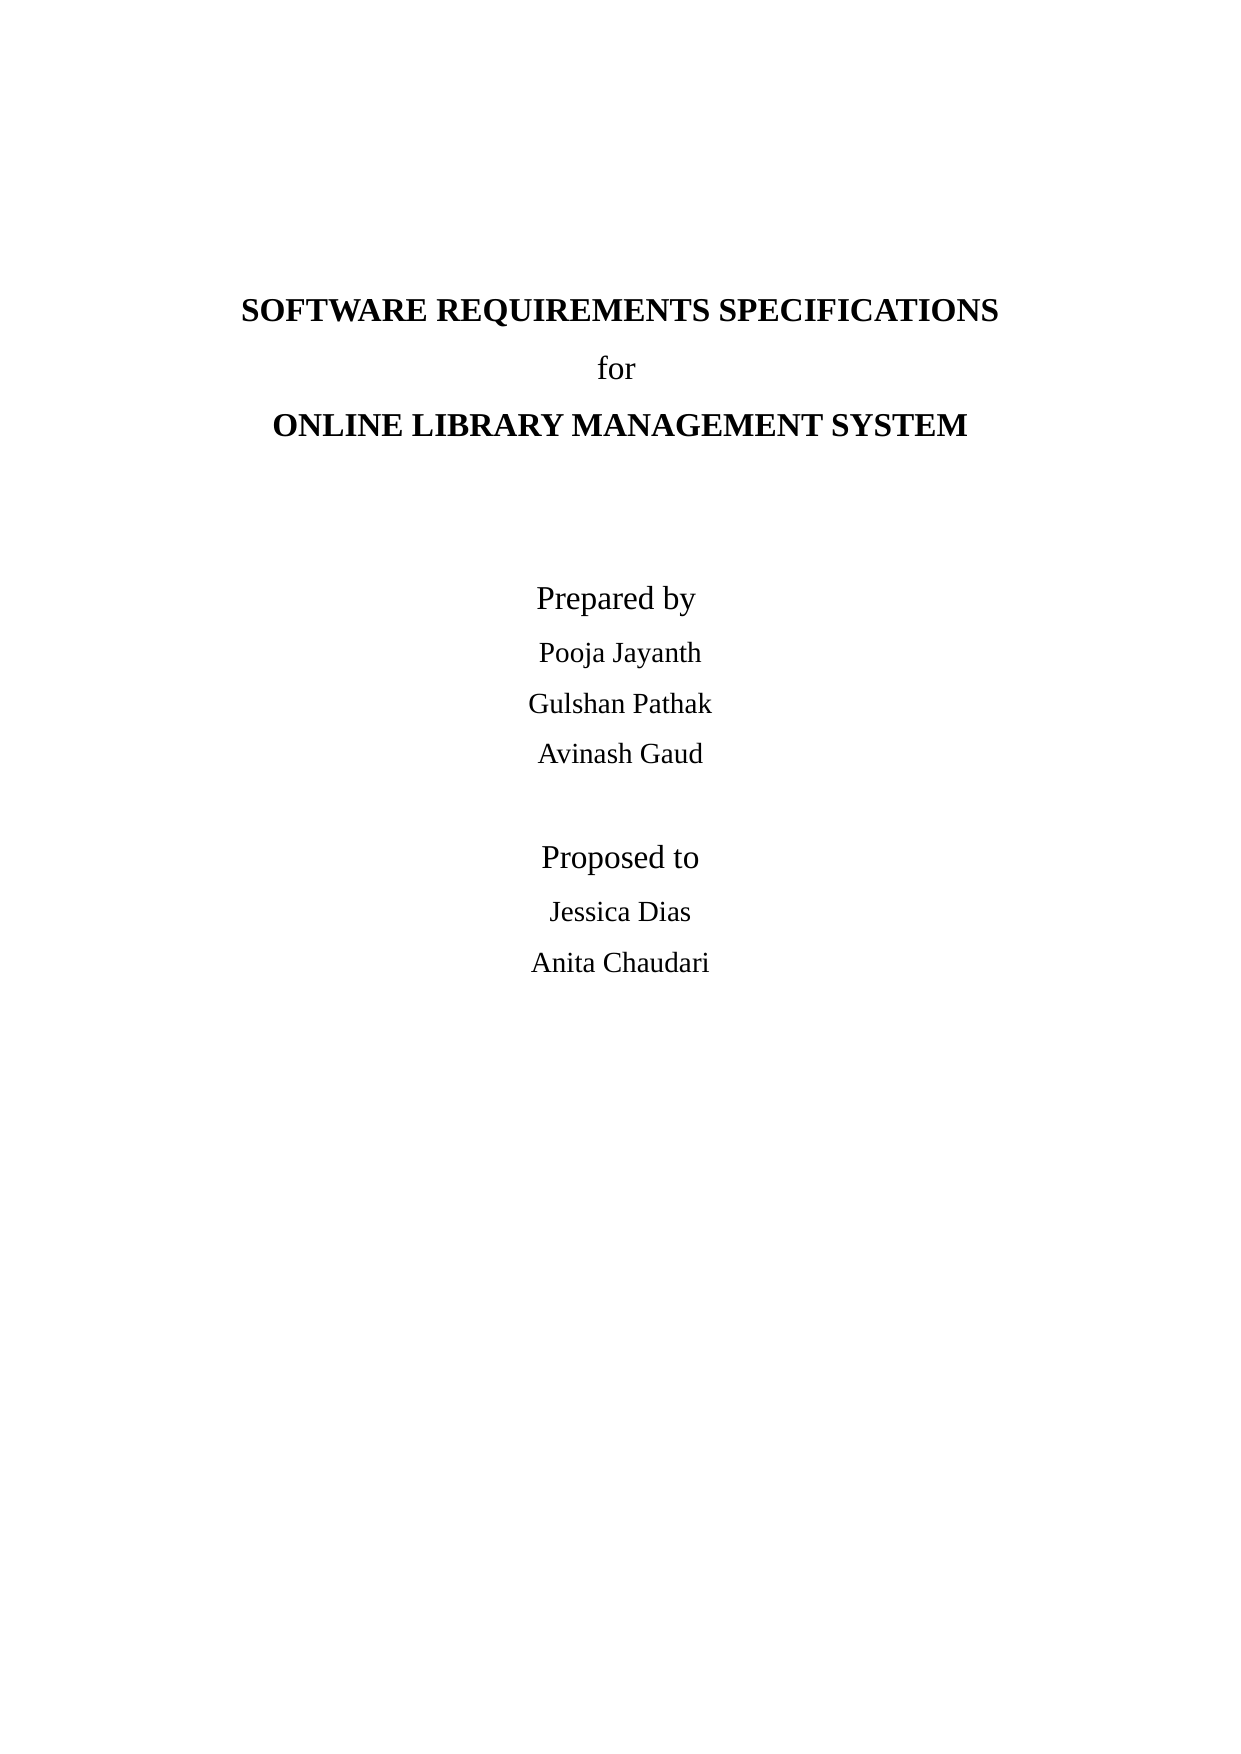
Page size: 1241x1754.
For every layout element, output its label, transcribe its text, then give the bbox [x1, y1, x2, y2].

text for [118, 348, 1122, 386]
text Jessica Dias [118, 894, 1122, 928]
text Prepared by [118, 578, 1122, 616]
text ONLINE LIBRARY MANAGEMENT SYSTEM [118, 406, 1122, 444]
text Avinash Gaud [118, 736, 1122, 770]
text Pooja Jayanth [118, 636, 1122, 669]
text SOFTWARE REQUIREMENTS SPECIFICATIONS [118, 291, 1122, 329]
text Anita Chaudari [118, 945, 1122, 978]
text Proposed to [118, 837, 1122, 875]
text Gulshan Pathak [118, 686, 1122, 719]
